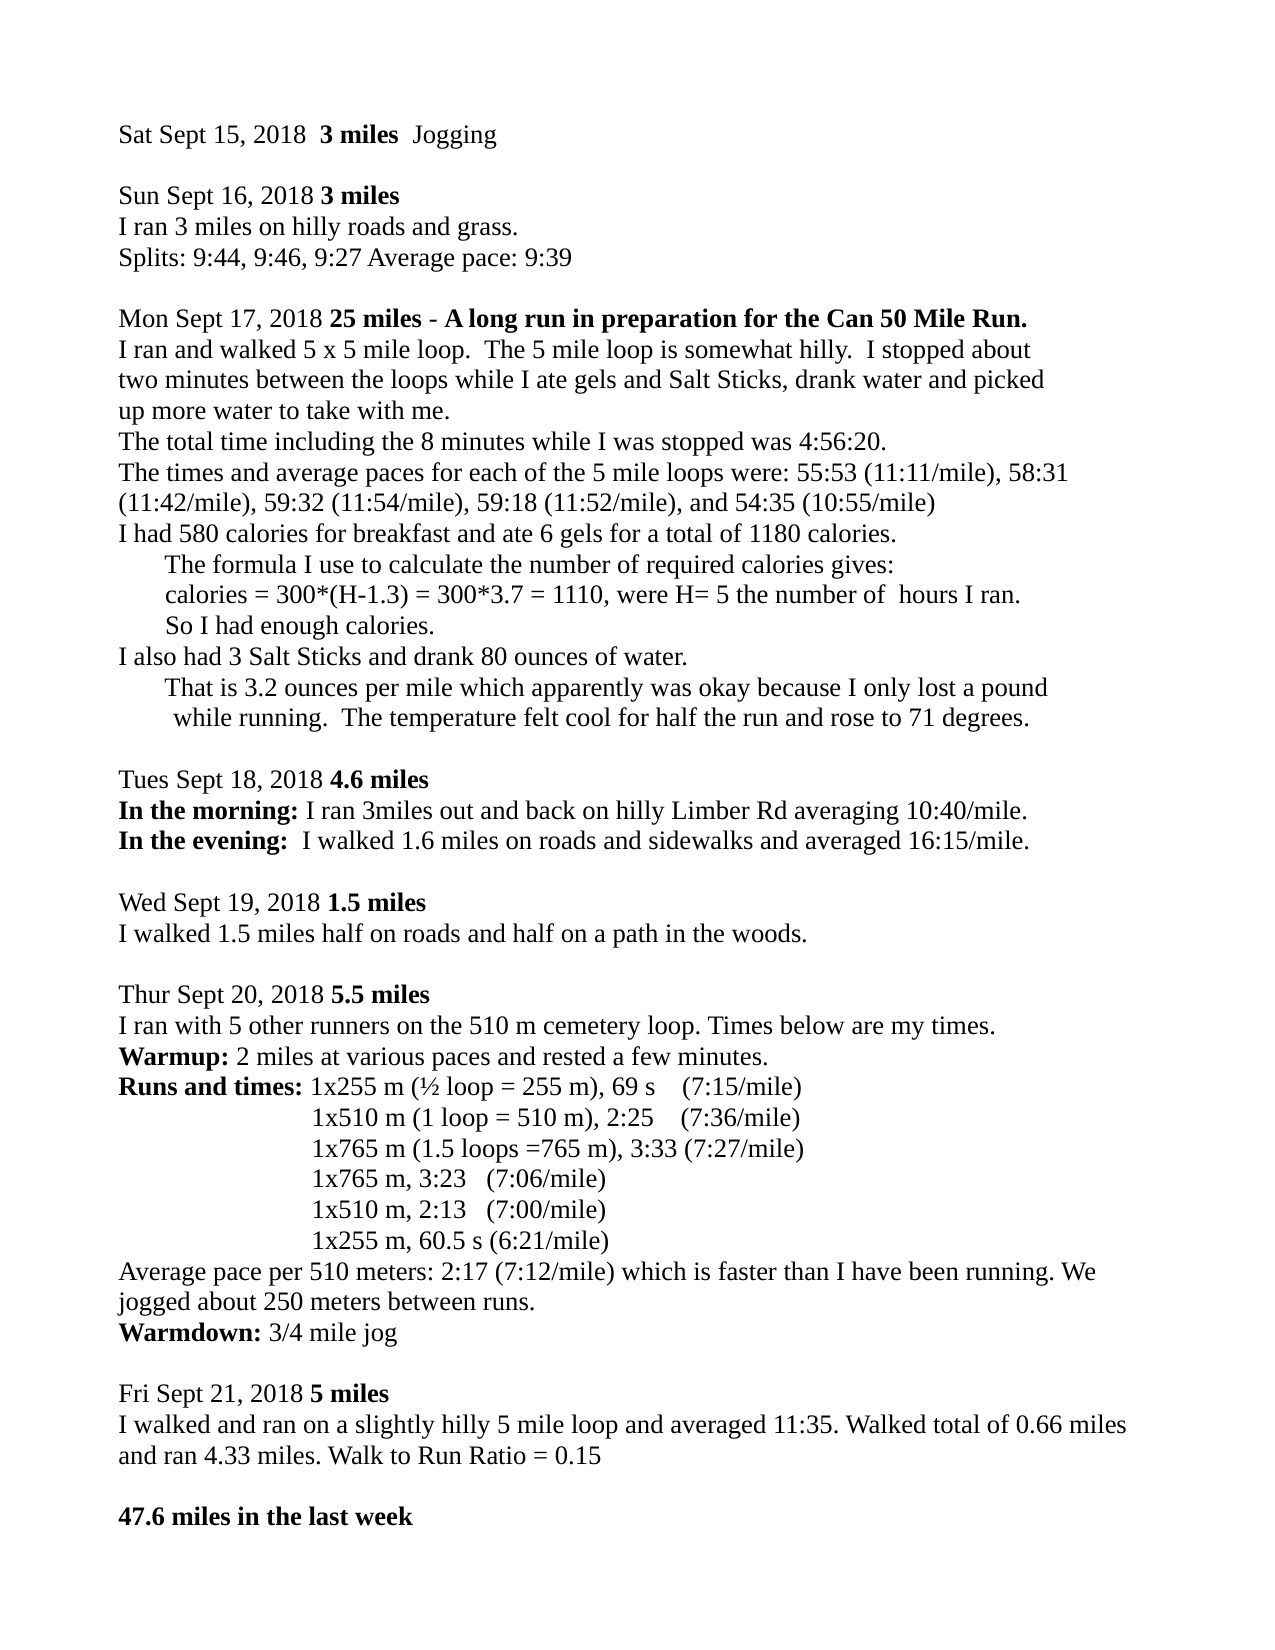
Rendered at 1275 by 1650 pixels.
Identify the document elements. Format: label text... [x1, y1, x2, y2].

text Tues Sept 18, 2018 4.6 miles [118, 763, 1161, 794]
text The times and average paces for each of the 5 mile loops were: 55:53 (11:11/mile), 58:31 (11:42/mile), 59:32 (11:54/mile), 59:18 (11:52/mile), and 54:35 (10:55/mile) [118, 456, 1161, 518]
text Warmdown: 3/4 mile jog [118, 1317, 1161, 1347]
text I ran 3 miles on hilly roads and grass. [118, 210, 1161, 241]
text I ran with 5 other runners on the 510 m cemetery loop. Times below are my times. [118, 1009, 1161, 1040]
text The formula I use to calculate the number of required calories gives: [118, 548, 1161, 579]
text Sat Sept 15, 2018 3 miles Jogging [118, 118, 1161, 149]
text I ran and walked 5 x 5 mile loop. The 5 mile loop is somewhat hilly. I stopped about two minutes between the loops while I ate gels and Salt Sticks, drank water and picked [118, 333, 1161, 395]
text Mon Sept 17, 2018 25 miles - A long run in preparation for the Can 50 Mile Run. [118, 302, 1161, 333]
text Runs and times: 1x255 m (½ loop = 255 m), 69 s (7:15/mile) [118, 1071, 1161, 1101]
text I also had 3 Salt Sticks and drank 80 ounces of water. [118, 641, 1161, 671]
text So I had enough calories. [118, 610, 1161, 641]
text 1x765 m (1.5 loops =765 m), 3:33 (7:27/mile) [118, 1132, 1161, 1163]
text 1x510 m, 2:13 (7:00/mile) [118, 1194, 1161, 1224]
text That is 3.2 ounces per mile which apparently was okay because I only lost a pound while running. The temperature felt cool for half the run and rose to 71 degrees. [118, 671, 1161, 733]
text I walked and ran on a slightly hilly 5 mile loop and averaged 11:35. Walked total of 0.66 miles and ran 4.33 miles. Walk to Run Ratio = 0.15 [118, 1409, 1161, 1470]
text Warmup: 2 miles at various paces and rested a few minutes. [118, 1040, 1161, 1071]
text I had 580 calories for breakfast and ate 6 gels for a total of 1180 calories. [118, 518, 1161, 548]
text In the evening: I walked 1.6 miles on roads and sidewalks and averaged 16:15/mile. [118, 825, 1161, 856]
text Splits: 9:44, 9:46, 9:27 Average pace: 9:39 [118, 241, 1161, 272]
text In the morning: I ran 3miles out and back on hilly Limber Rd averaging 10:40/mile. [118, 794, 1161, 825]
text calories = 300*(H-1.3) = 300*3.7 = 1110, were H= 5 the number of hours I ran. [118, 579, 1161, 610]
text Average pace per 510 meters: 2:17 (7:12/mile) which is faster than I have been running. We jogged about 250 meters between runs. [118, 1255, 1161, 1317]
text 1x255 m, 60.5 s (6:21/mile) [118, 1224, 1161, 1255]
text The total time including the 8 minutes while I was stopped was 4:56:20. [118, 425, 1161, 456]
text 1x510 m (1 loop = 510 m), 2:25 (7:36/mile) [118, 1101, 1161, 1132]
text 1x765 m, 3:23 (7:06/mile) [118, 1163, 1161, 1194]
text I walked 1.5 miles half on roads and half on a path in the woods. [118, 917, 1161, 948]
text 47.6 miles in the last week [118, 1501, 1161, 1532]
text Wed Sept 19, 2018 1.5 miles [118, 886, 1161, 917]
text Thur Sept 20, 2018 5.5 miles [118, 978, 1161, 1009]
text Sun Sept 16, 2018 3 miles [118, 179, 1161, 210]
text up more water to take with me. [118, 395, 1161, 425]
text Fri Sept 21, 2018 5 miles [118, 1378, 1161, 1409]
